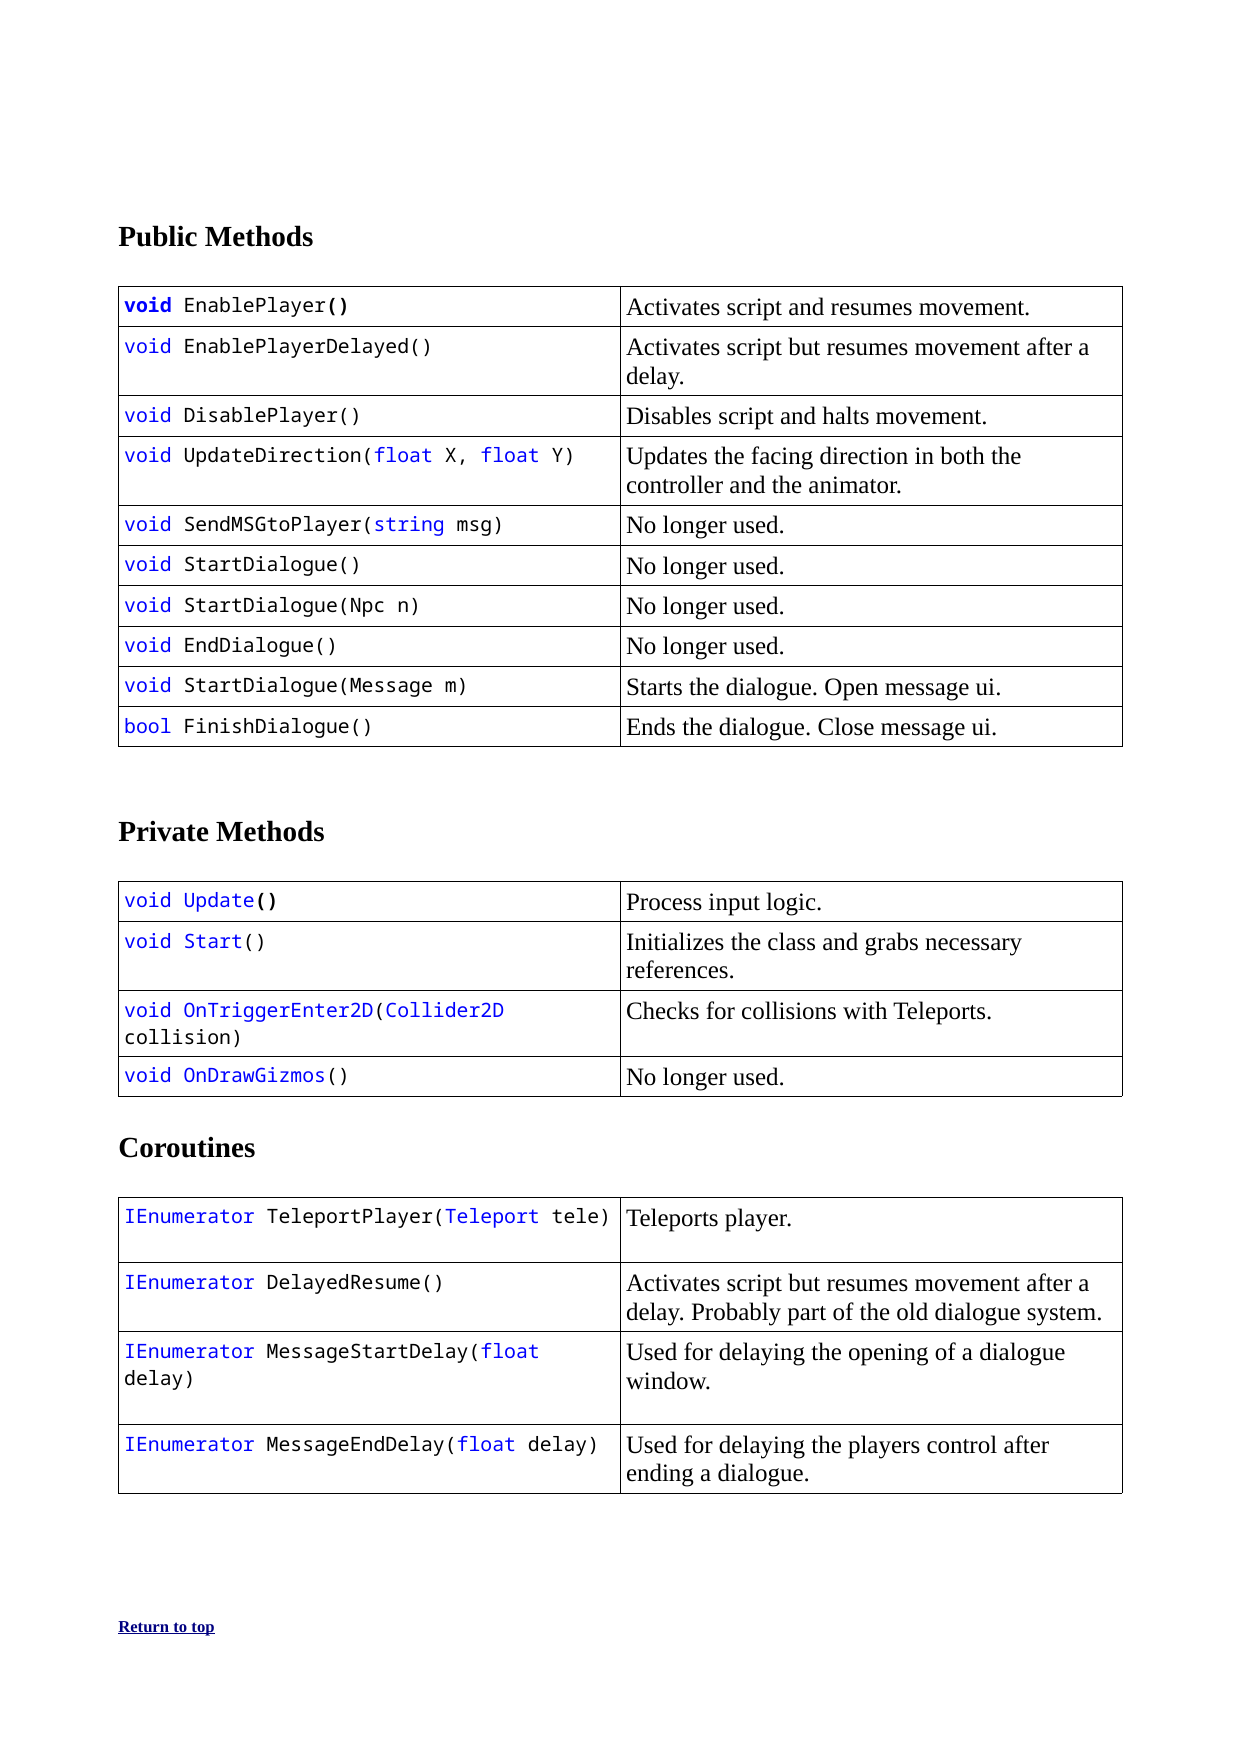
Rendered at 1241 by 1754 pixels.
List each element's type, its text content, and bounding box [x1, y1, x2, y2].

table_cell Checks for collisions with Teleports. [621, 991, 1122, 1056]
table_cell Updates the facing direction in both the controller and the animator. [621, 437, 1122, 504]
table_header IEnumerator TeleportPlayer(Teleport tele) [119, 1198, 620, 1262]
table_cell No longer used. [621, 586, 1122, 626]
table_header void Update() [119, 882, 620, 921]
table_cell void EnablePlayerDelayed() [119, 327, 620, 395]
table_cell Disables script and halts movement. [621, 396, 1122, 436]
table_cell void OnTriggerEnter2D(Collider2D collision) [119, 991, 620, 1056]
table_cell No longer used. [621, 627, 1122, 666]
table_cell IEnumerator MessageStartDelay(float delay) [119, 1332, 620, 1424]
table_cell Initializes the class and grabs necessary references. [621, 922, 1122, 990]
text Coroutines [118, 1130, 1122, 1163]
table_header Activates script and resumes movement. [621, 287, 1122, 326]
table_header Process input logic. [621, 882, 1122, 921]
table_cell void Start() [119, 922, 620, 990]
table_cell No longer used. [621, 506, 1122, 545]
table_cell Starts the dialogue. Open message ui. [621, 667, 1122, 706]
table_cell void DisablePlayer() [119, 396, 620, 436]
table_cell void UpdateDirection(float X, float Y) [119, 437, 620, 504]
table_cell Activates script but resumes movement after a delay. [621, 327, 1122, 395]
table_header Used for delaying the players control after ending a dialogue. [621, 1425, 1122, 1493]
table_header Teleports player. [621, 1198, 1122, 1262]
text Public Methods [118, 219, 1122, 252]
table_cell Activates script but resumes movement after a delay. Probably part of the old dialogue system. [621, 1263, 1122, 1331]
table_cell void StartDialogue(Npc n) [119, 586, 620, 626]
table_cell IEnumerator DelayedResume() [119, 1263, 620, 1331]
table_cell Used for delaying the opening of a dialogue window. [621, 1332, 1122, 1424]
table_header void OnDrawGizmos() [119, 1057, 620, 1096]
text Private Methods [118, 814, 1122, 847]
table_cell void StartDialogue() [119, 546, 620, 585]
table_cell No longer used. [621, 546, 1122, 585]
table_cell void EndDialogue() [119, 627, 620, 666]
table_header IEnumerator MessageEndDelay(float delay) [119, 1425, 620, 1493]
table_header No longer used. [621, 1057, 1122, 1096]
table_cell void SendMSGtoPlayer(string msg) [119, 506, 620, 545]
table_cell void StartDialogue(Message m) [119, 667, 620, 706]
table_cell bool FinishDialogue() [119, 707, 620, 746]
table_cell Ends the dialogue. Close message ui. [621, 707, 1122, 746]
table_header void EnablePlayer() [119, 287, 620, 326]
